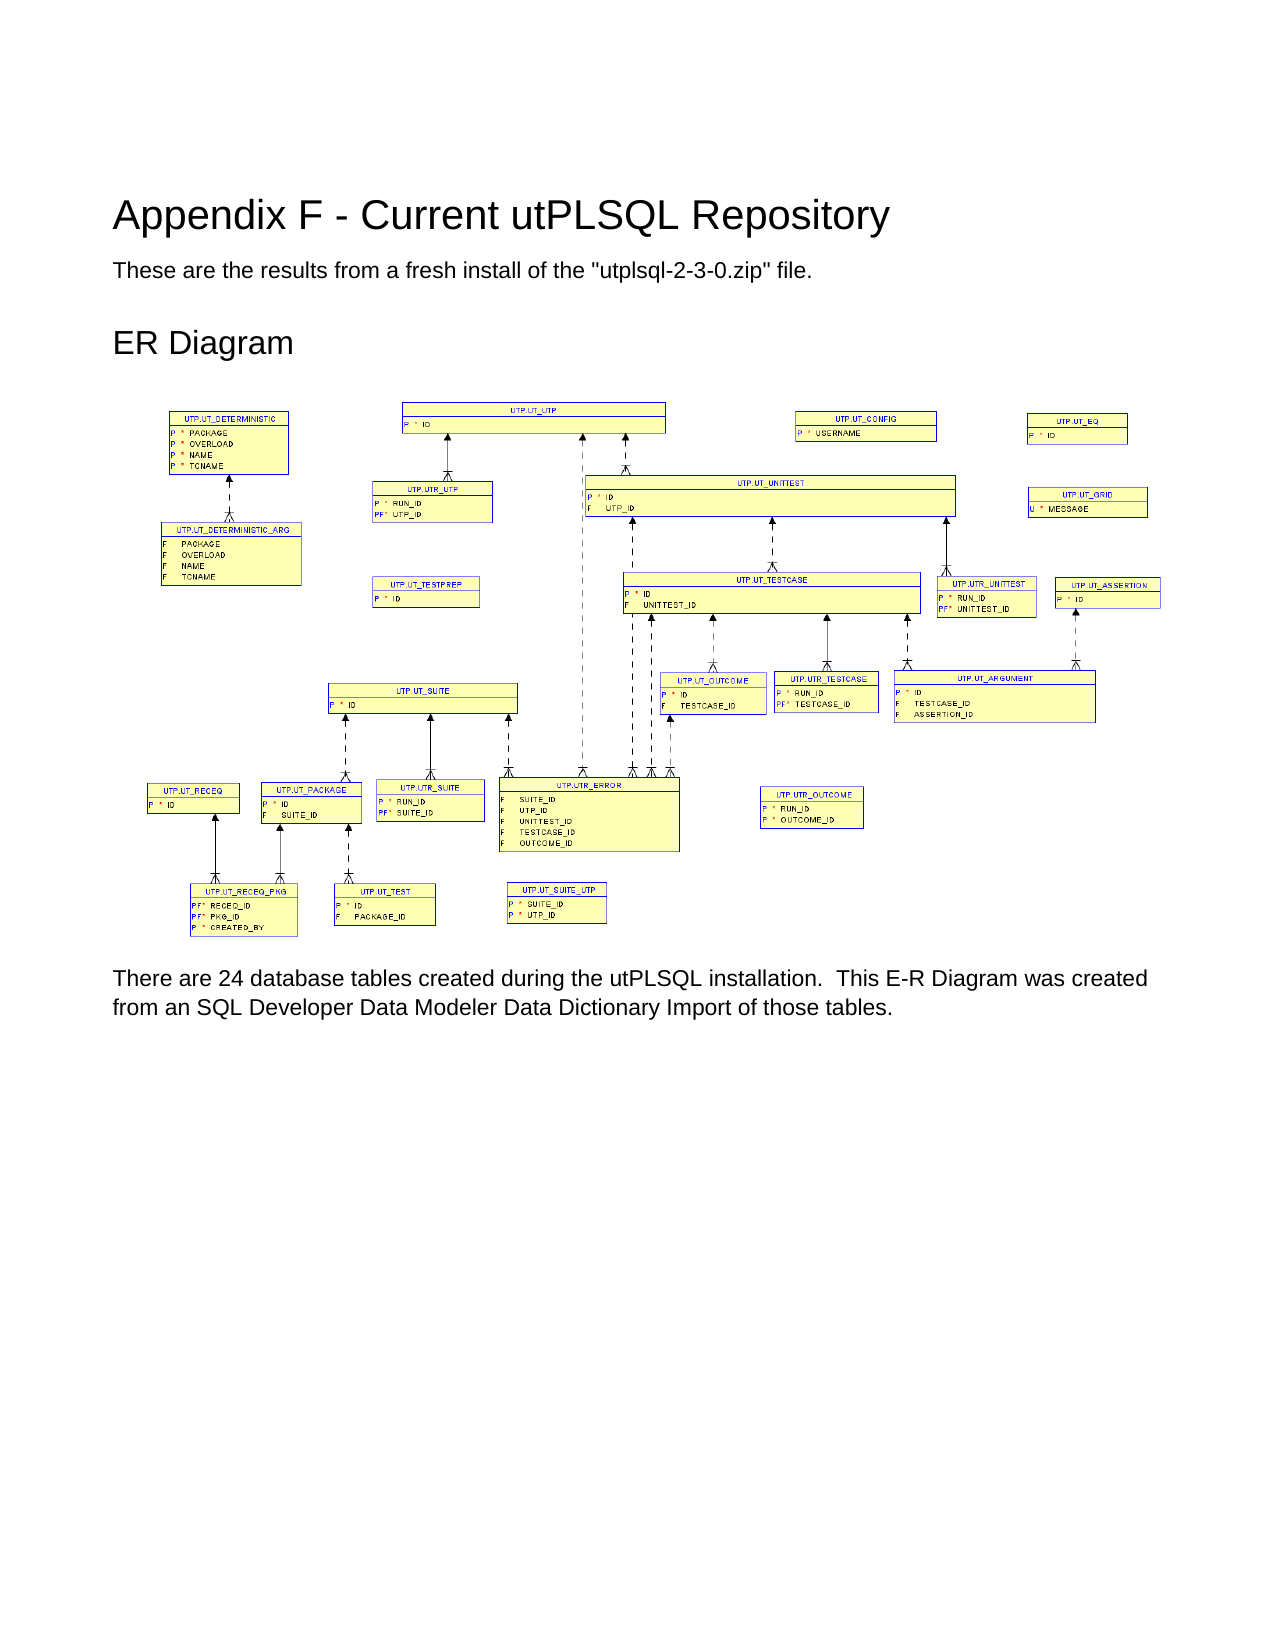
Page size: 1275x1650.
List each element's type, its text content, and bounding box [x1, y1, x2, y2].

text There are 24 database tables created during the utPLSQL installation. This E-R Diagram was created from an SQL Developer Data Modeler Data Dictionary Import of those tables. [112, 966, 1162, 1021]
text These are the results from a fresh install of the "utplsql-2-3-0.zip" file. [112, 258, 1162, 283]
subtitle Appendix F - Current utPLSQL Repository [112, 192, 1162, 238]
subtitle ER Diagram [112, 324, 1162, 362]
picture [131, 398, 1168, 944]
